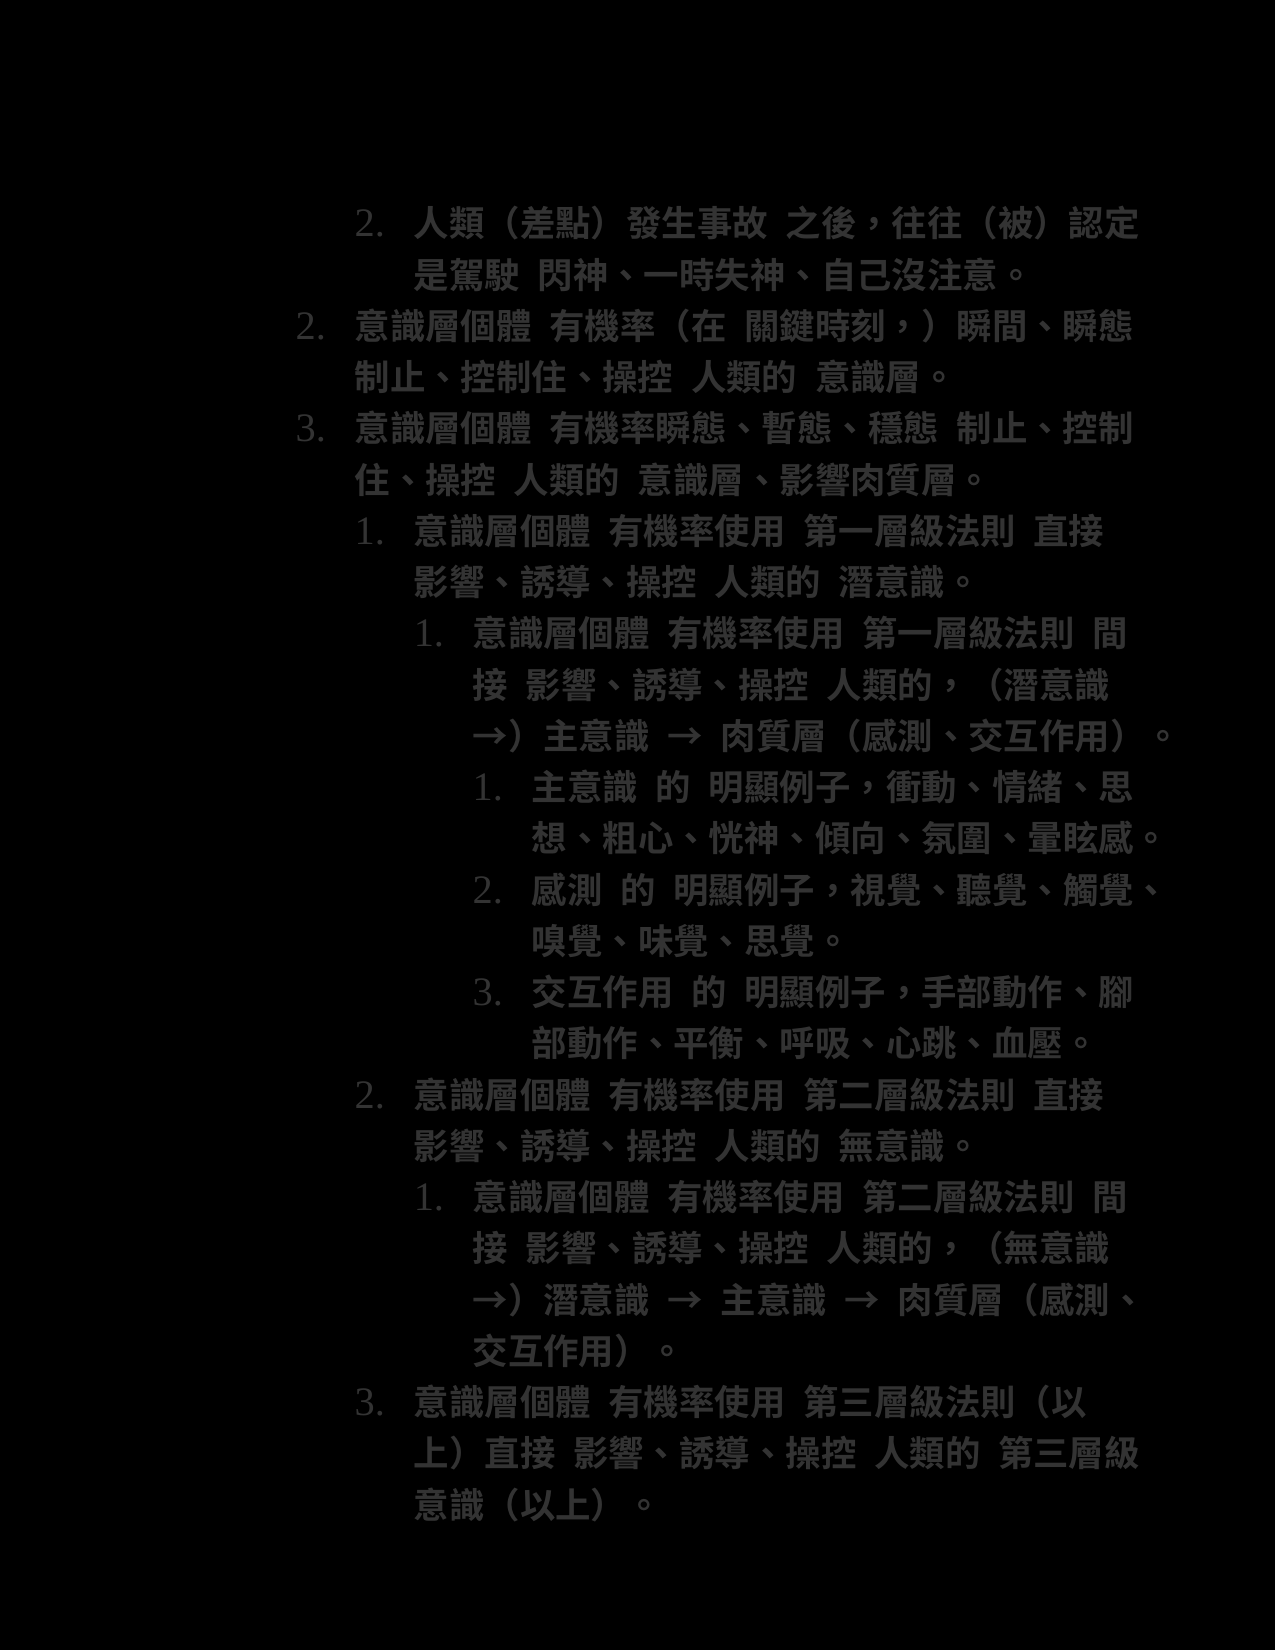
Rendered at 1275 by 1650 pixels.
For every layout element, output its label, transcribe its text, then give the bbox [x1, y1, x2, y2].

list 人類（差點）發生事故 之後，往往（被）認定是駕駛 閃神、一時失神、自己沒注意。 [354, 196, 1157, 298]
list 意識層個體 有機率（在 關鍵時刻，）瞬間、瞬態 制止、控制住、操控 人類的 意識層。 [295, 298, 1157, 401]
list 交互作用 的 明顯例子，手部動作、腳部動作、平衡、呼吸、心跳、血壓。 [472, 964, 1157, 1067]
list 意識層個體 有機率使用 第三層級法則（以上）直接 影響、誘導、操控 人類的 第三層級意識（以上）。 [354, 1374, 1157, 1528]
list 主意識 的 明顯例子，衝動、情緒、思想、粗心、恍神、傾向、氛圍、暈眩感。 [472, 759, 1157, 862]
list 意識層個體 有機率使用 第一層級法則 直接 影響、誘導、操控 人類的 潛意識。 [354, 503, 1157, 606]
list 意識層個體 有機率瞬態、暫態、穩態 制止、控制住、操控 人類的 意識層、影響肉質層。 [295, 401, 1157, 503]
list 意識層個體 有機率使用 第二層級法則 直接 影響、誘導、操控 人類的 無意識。 [354, 1067, 1157, 1169]
list 意識層個體 有機率使用 第一層級法則 間接 影響、誘導、操控 人類的，（潛意識 →）主意識 → 肉質層（感測、交互作用）。 [413, 606, 1157, 759]
list 感測 的 明顯例子，視覺、聽覺、觸覺、嗅覺、味覺、思覺。 [472, 862, 1157, 964]
list 意識層個體 有機率使用 第二層級法則 間接 影響、誘導、操控 人類的，（無意識 →）潛意識 → 主意識 → 肉質層（感測、交互作用）。 [413, 1169, 1157, 1374]
